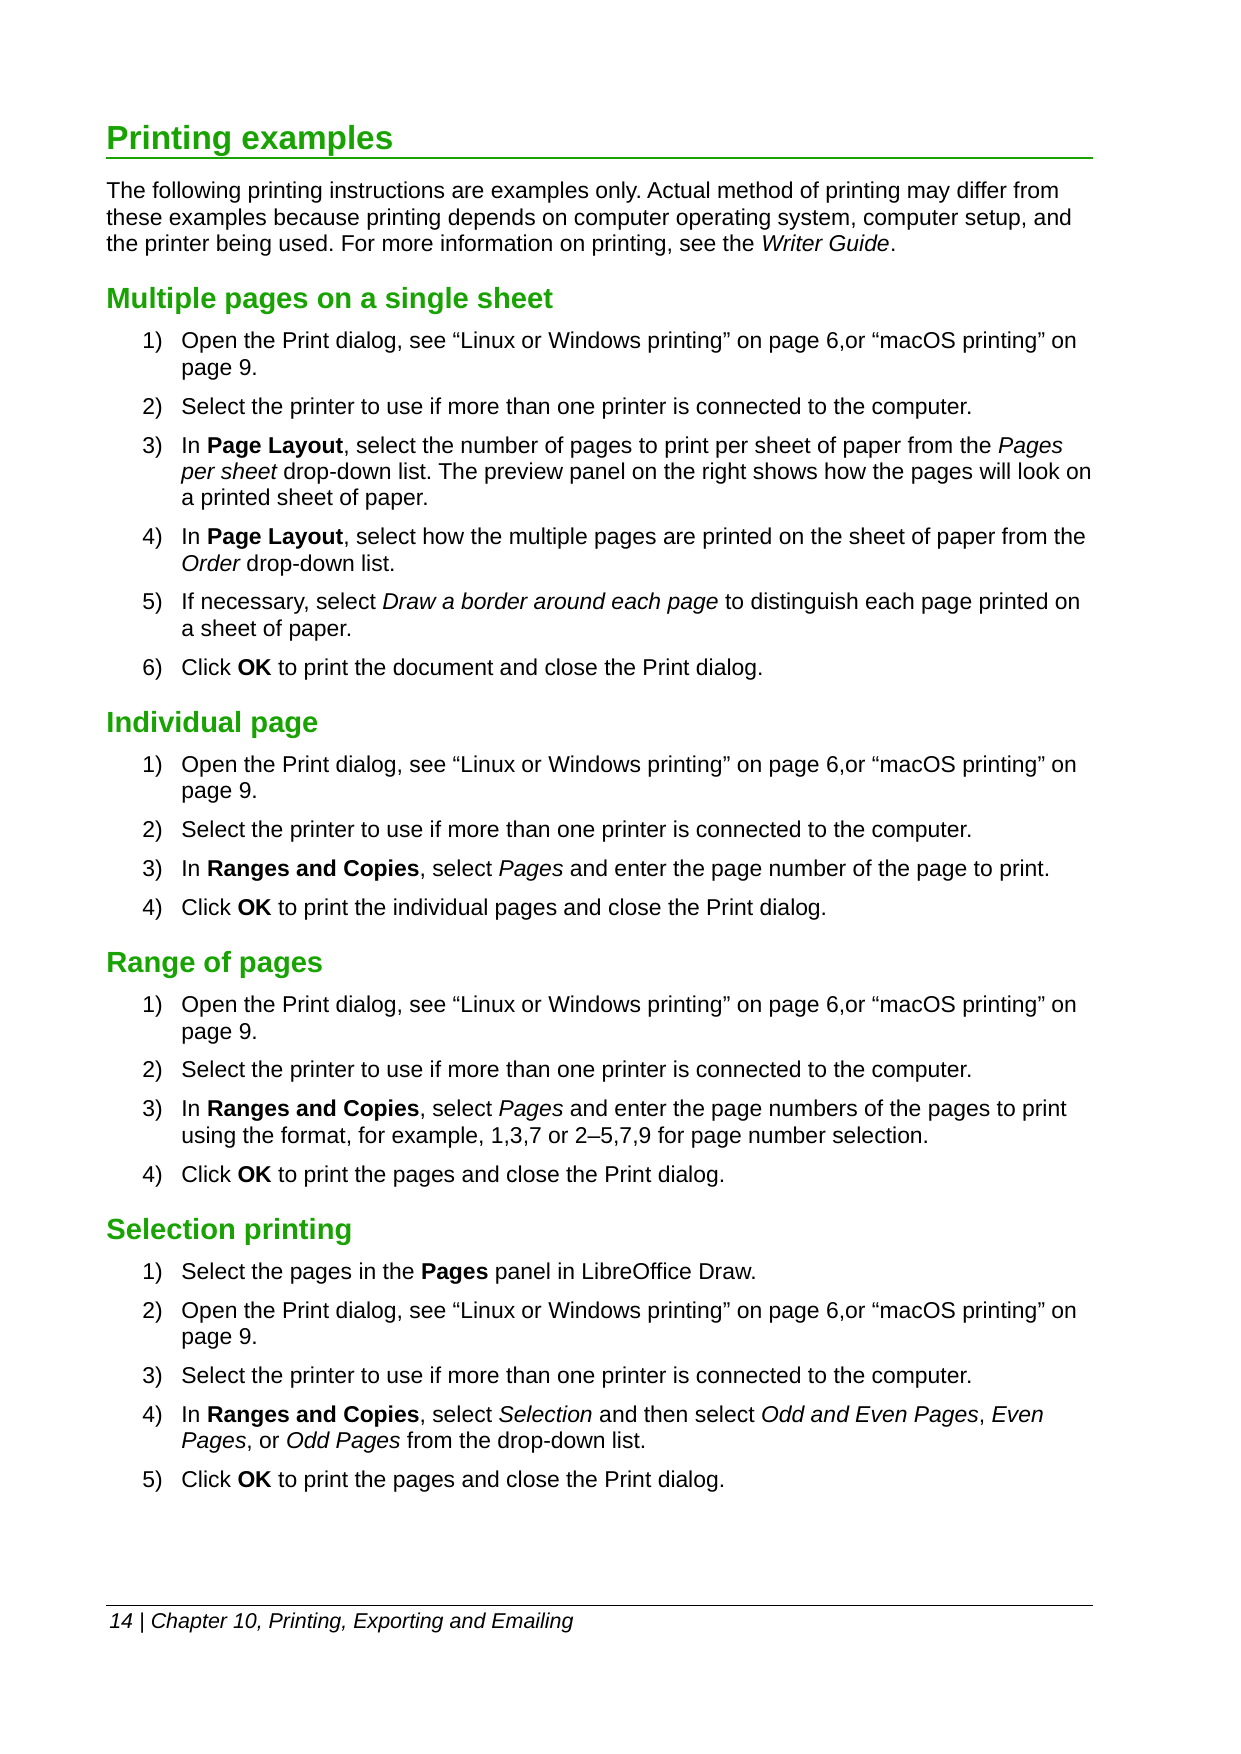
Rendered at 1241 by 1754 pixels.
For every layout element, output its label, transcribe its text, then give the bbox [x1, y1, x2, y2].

list Select the printer to use if more than one printer is connected to the computer. [162, 1056, 1093, 1083]
list Click OK to print the document and close the Print dialog. [162, 653, 1093, 680]
list Click OK to print the pages and close the Print dialog. [162, 1466, 1093, 1492]
subtitle Selection printing [106, 1212, 1093, 1245]
list In Ranges and Copies, select Pages and enter the page numbers of the pages to print using the format, for example, 1,3,7 or 2–5,7,9 for page number selection. [162, 1095, 1093, 1148]
list Click OK to print the individual pages and close the Print dialog. [162, 894, 1093, 920]
subtitle Individual page [106, 705, 1093, 738]
list If necessary, select Draw a border around each page to distinguish each page printed on a sheet of paper. [162, 588, 1093, 641]
list Select the printer to use if more than one printer is connected to the computer. [162, 816, 1093, 842]
list Select the printer to use if more than one printer is connected to the computer. [162, 393, 1093, 419]
subtitle Range of pages [106, 945, 1093, 979]
list Open the Print dialog, see “Linux or Windows printing” on page 6,or “macOS printing” on page 9. [162, 1297, 1093, 1349]
text The following printing instructions are examples only. Actual method of printing may differ from these examples because printing depends on computer operating system, computer setup, and the printer being used. For more information on printing, see the Writer Guide. [106, 177, 1093, 256]
list Click OK to print the pages and close the Print dialog. [162, 1161, 1093, 1187]
list In Ranges and Copies, select Pages and enter the page number of the page to print. [162, 855, 1093, 881]
list Open the Print dialog, see “Linux or Windows printing” on page 6,or “macOS printing” on page 9. [162, 991, 1093, 1044]
subtitle Multiple pages on a single sheet [106, 281, 1093, 315]
subtitle Printing examples [106, 118, 1093, 157]
list Select the printer to use if more than one printer is connected to the computer. [162, 1362, 1093, 1388]
list In Ranges and Copies, select Selection and then select Odd and Even Pages, Even Pages, or Odd Pages from the drop-down list. [162, 1401, 1093, 1453]
list In Page Layout, select the number of pages to print per sheet of paper from the Pages per sheet drop-down list. The preview panel on the right shows how the pages will look on a printed sheet of paper. [162, 432, 1093, 511]
list Open the Print dialog, see “Linux or Windows printing” on page 6,or “macOS printing” on page 9. [162, 751, 1093, 804]
list Open the Print dialog, see “Linux or Windows printing” on page 6,or “macOS printing” on page 9. [162, 327, 1093, 380]
list Select the pages in the Pages panel in LibreOffice Draw. [162, 1258, 1093, 1284]
list In Page Layout, select how the multiple pages are printed on the sheet of paper from the Order drop-down list. [162, 523, 1093, 576]
